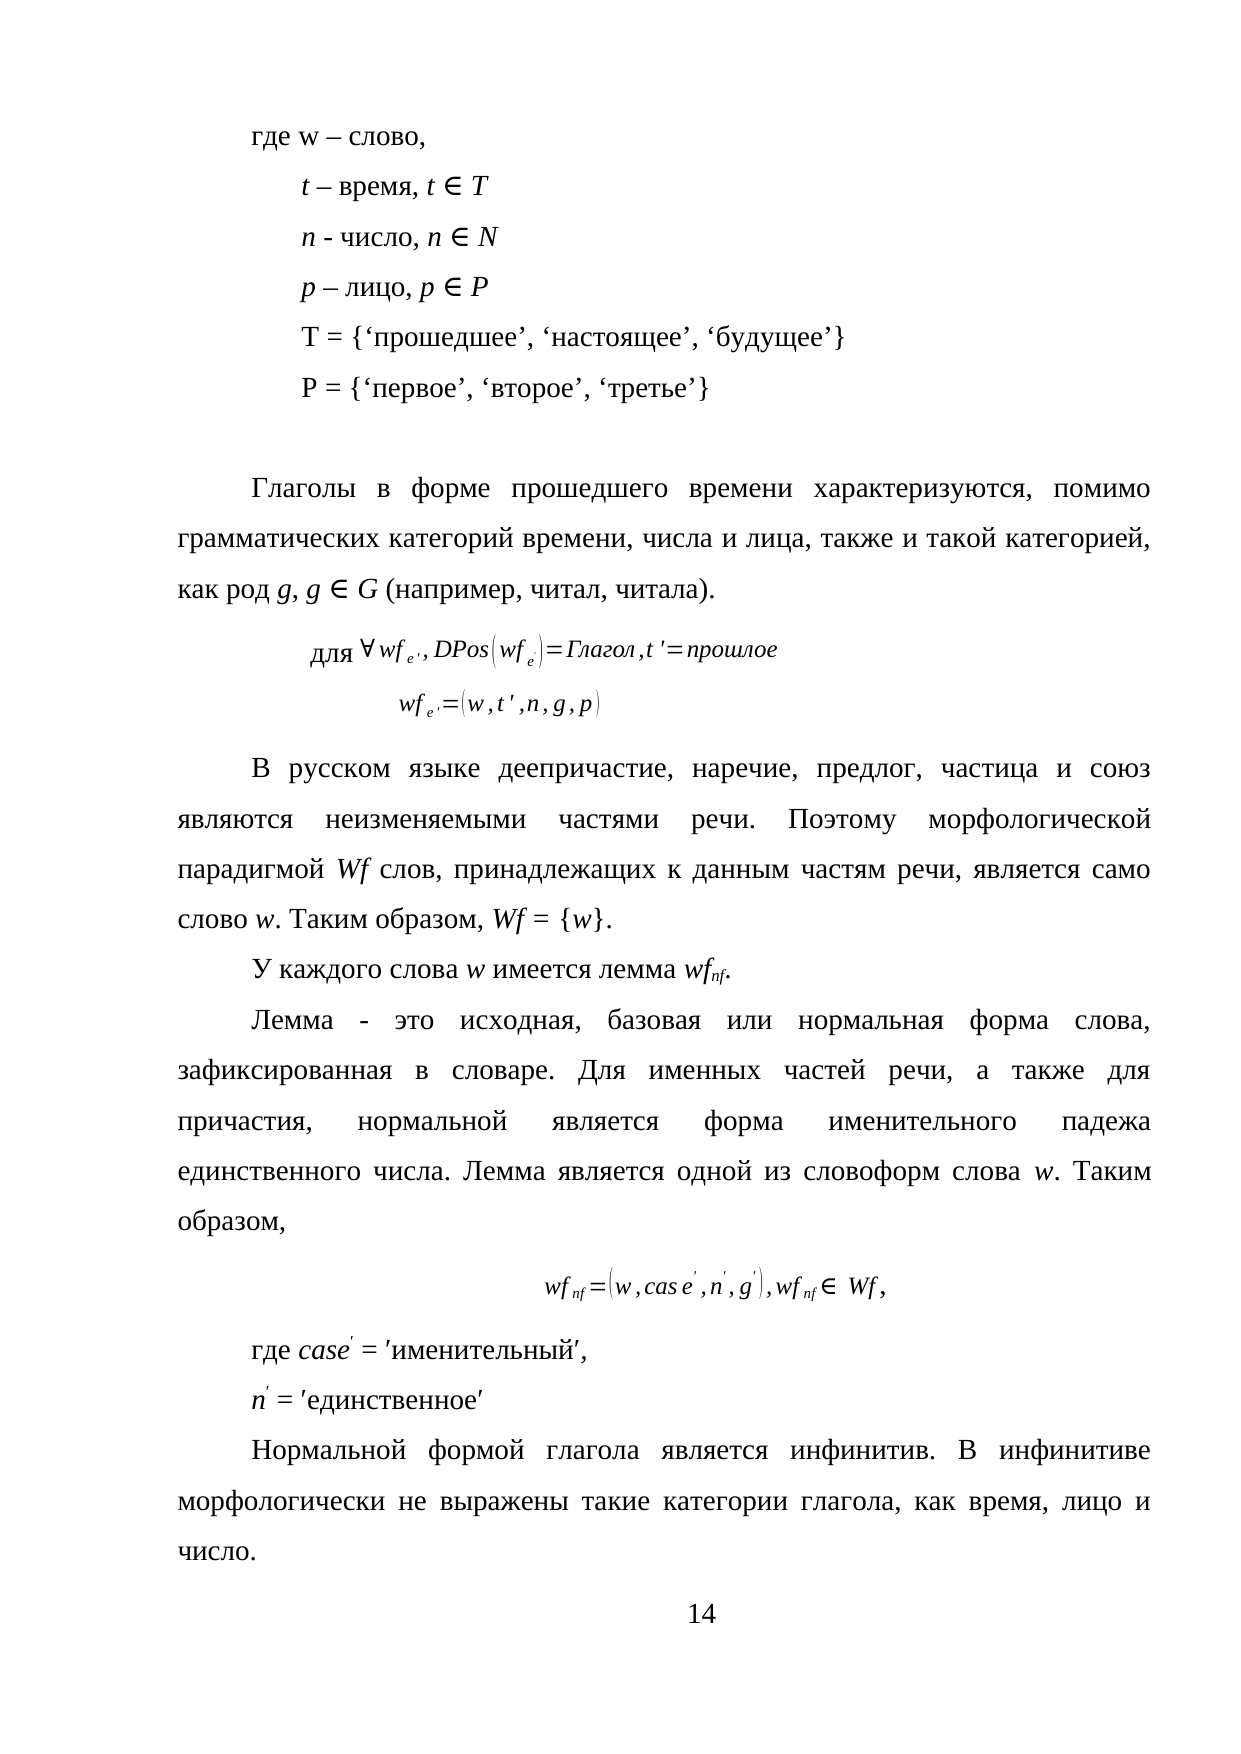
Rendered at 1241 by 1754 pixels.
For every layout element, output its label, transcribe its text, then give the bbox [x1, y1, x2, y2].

text p – лицо, p ∈ P [254, 269, 1152, 303]
text t – время, t ∈ T [254, 168, 1152, 202]
text У каждого слова w имеется лемма wfnf. [177, 952, 1152, 985]
text где case′ = ′именительный′, [177, 1332, 1152, 1365]
text , [177, 1266, 1152, 1303]
text где w – слово, [177, 118, 1152, 152]
text n - число, n ∈ N [254, 219, 1152, 252]
text n′ = ′единственное′ [177, 1382, 1152, 1416]
text Нормальной формой глагола является инфинитив. В инфинитиве морфологически не выражены такие категории глагола, как время, лицо и число. [177, 1432, 1152, 1567]
text Глаголы в форме прошедшего времени характеризуются, помимо грамматических категорий времени, числа и лица, также и такой категорией, как род g, g ∈ G (например, читал, читала). [177, 470, 1152, 604]
text P = {‘первое’, ‘второе’, ‘третье’} [254, 370, 1152, 403]
text В русском языке деепричастие, наречие, предлог, частица и союз являются неизменяемыми частями речи. Поэтому морфологической парадигмой Wf слов, принадлежащих к данным частям речи, является само слово w. Таким образом, Wf = {w}. [177, 750, 1152, 935]
text для [177, 634, 1152, 671]
text T = {‘прошедшее’, ‘настоящее’, ‘будущее’} [254, 319, 1152, 353]
text Лемма - это исходная, базовая или нормальная форма слова, зафиксированная в словаре. Для именных частей речи, а также для причастия, нормальной является форма именительного падежа единственного числа. Лемма является одной из словоформ слова w. Таким образом, [177, 1002, 1152, 1237]
